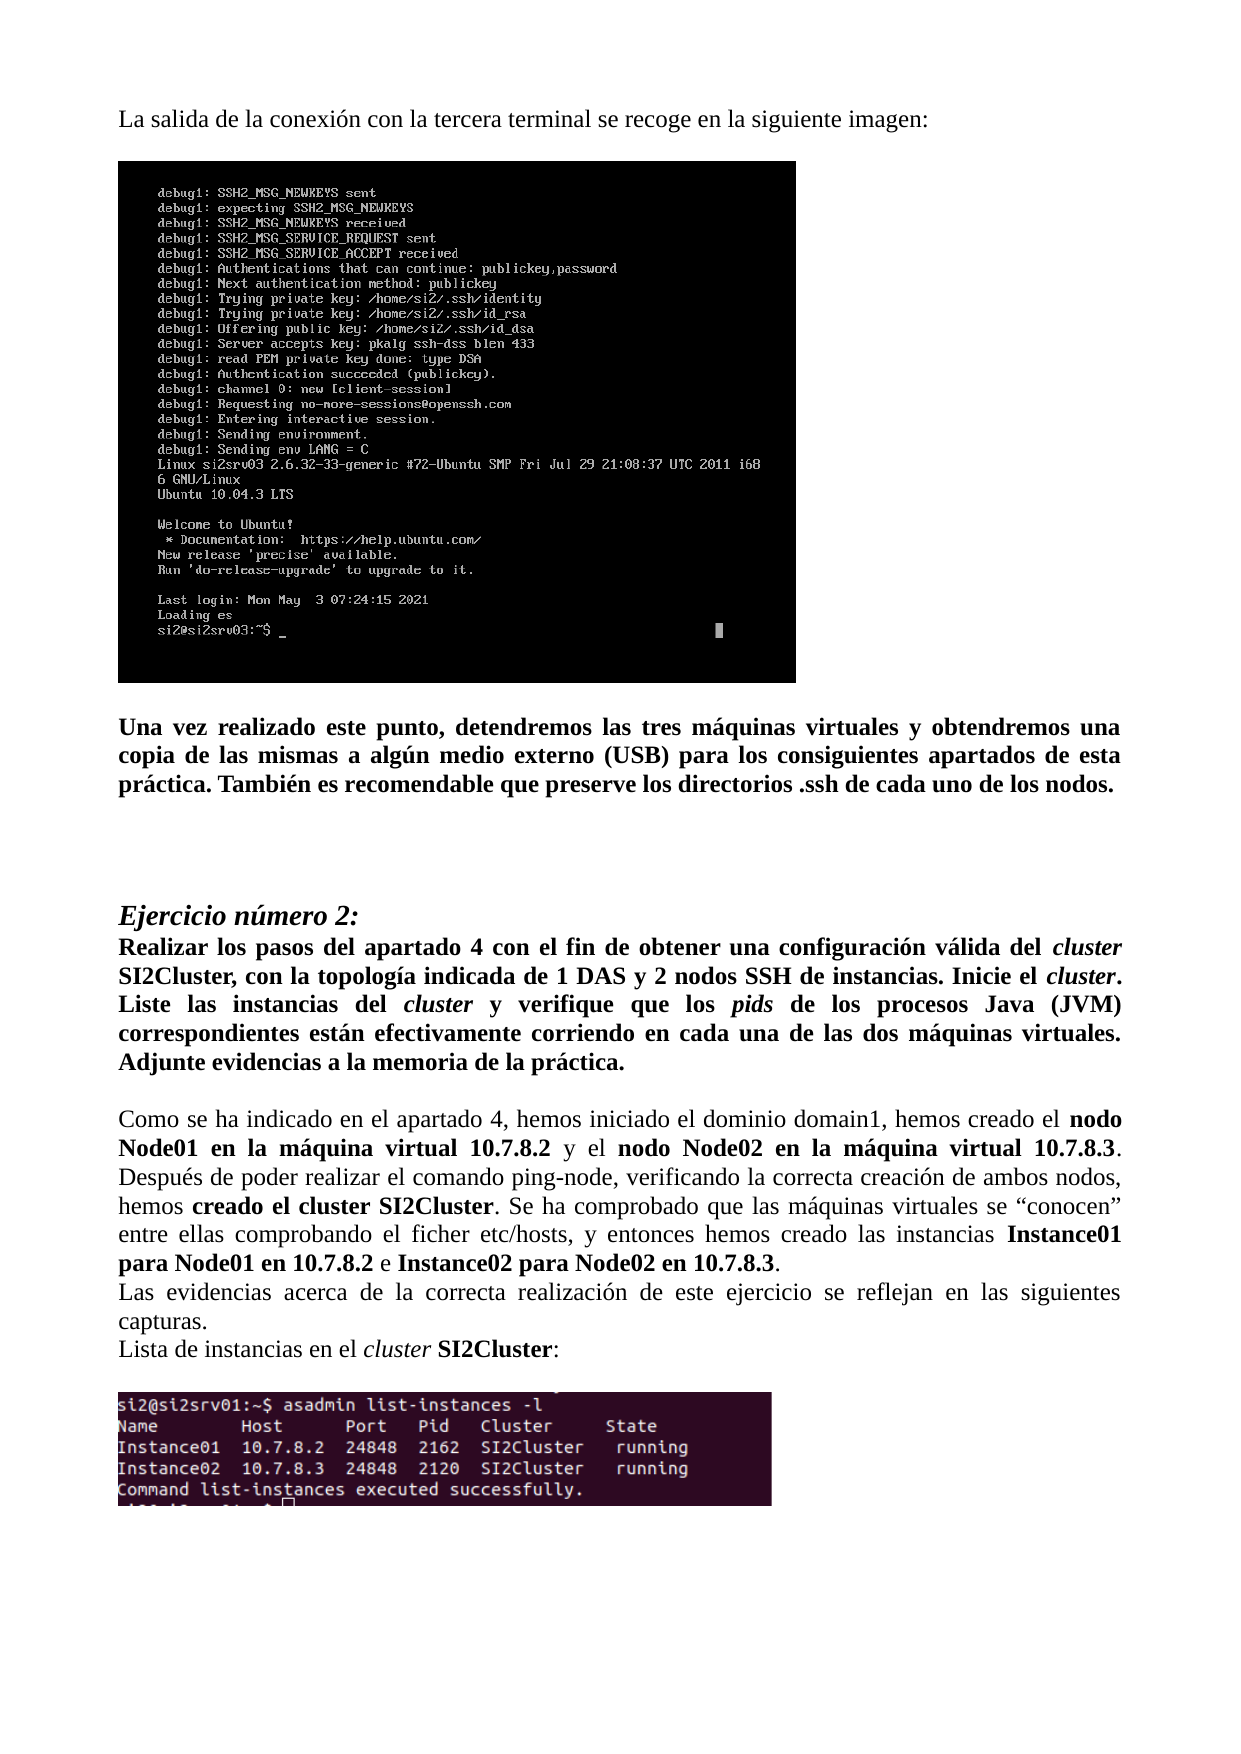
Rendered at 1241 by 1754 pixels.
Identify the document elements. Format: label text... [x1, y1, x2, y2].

text Realizar los pasos del apartado 4 con el fin de obtener una configuración válida del cluster SI2Cluster, con la topología indicada de 1 DAS y 2 nodos SSH de instancias. Inicie el cluster. Liste las instancias del cluster y verifique que los pids de los procesos Java (JVM) correspondientes están efectivamente corriendo en cada una de las dos máquinas virtuales. Adjunte evidencias a la memoria de la práctica. [118, 932, 1122, 1076]
text La salida de la conexión con la tercera terminal se recoge en la siguiente imagen: [118, 104, 1122, 132]
text Lista de instancias en el cluster SI2Cluster: [118, 1334, 1122, 1363]
picture [118, 161, 796, 683]
text Ejercicio número 2: [118, 898, 1122, 932]
text Una vez realizado este punto, detendremos las tres máquinas virtuales y obtendremos una copia de las mismas a algún medio externo (USB) para los consiguientes apartados de esta práctica. También es recomendable que preserve los directorios .ssh de cada uno de los nodos. [118, 712, 1122, 798]
text Como se ha indicado en el apartado 4, hemos iniciado el dominio domain1, hemos creado el nodo Node01 en la máquina virtual 10.7.8.2 y el nodo Node02 en la máquina virtual 10.7.8.3. Después de poder realizar el comando ping-node, verificando la correcta creación de ambos nodos, hemos creado el cluster SI2Cluster. Se ha comprobado que las máquinas virtuales se “conocen” entre ellas comprobando el ficher etc/hosts, y entonces hemos creado las instancias Instance01 para Node01 en 10.7.8.2 e Instance02 para Node02 en 10.7.8.3. [118, 1104, 1122, 1277]
picture [118, 1392, 772, 1506]
text Las evidencias acerca de la correcta realización de este ejercicio se reflejan en las siguientes capturas. [118, 1277, 1122, 1334]
